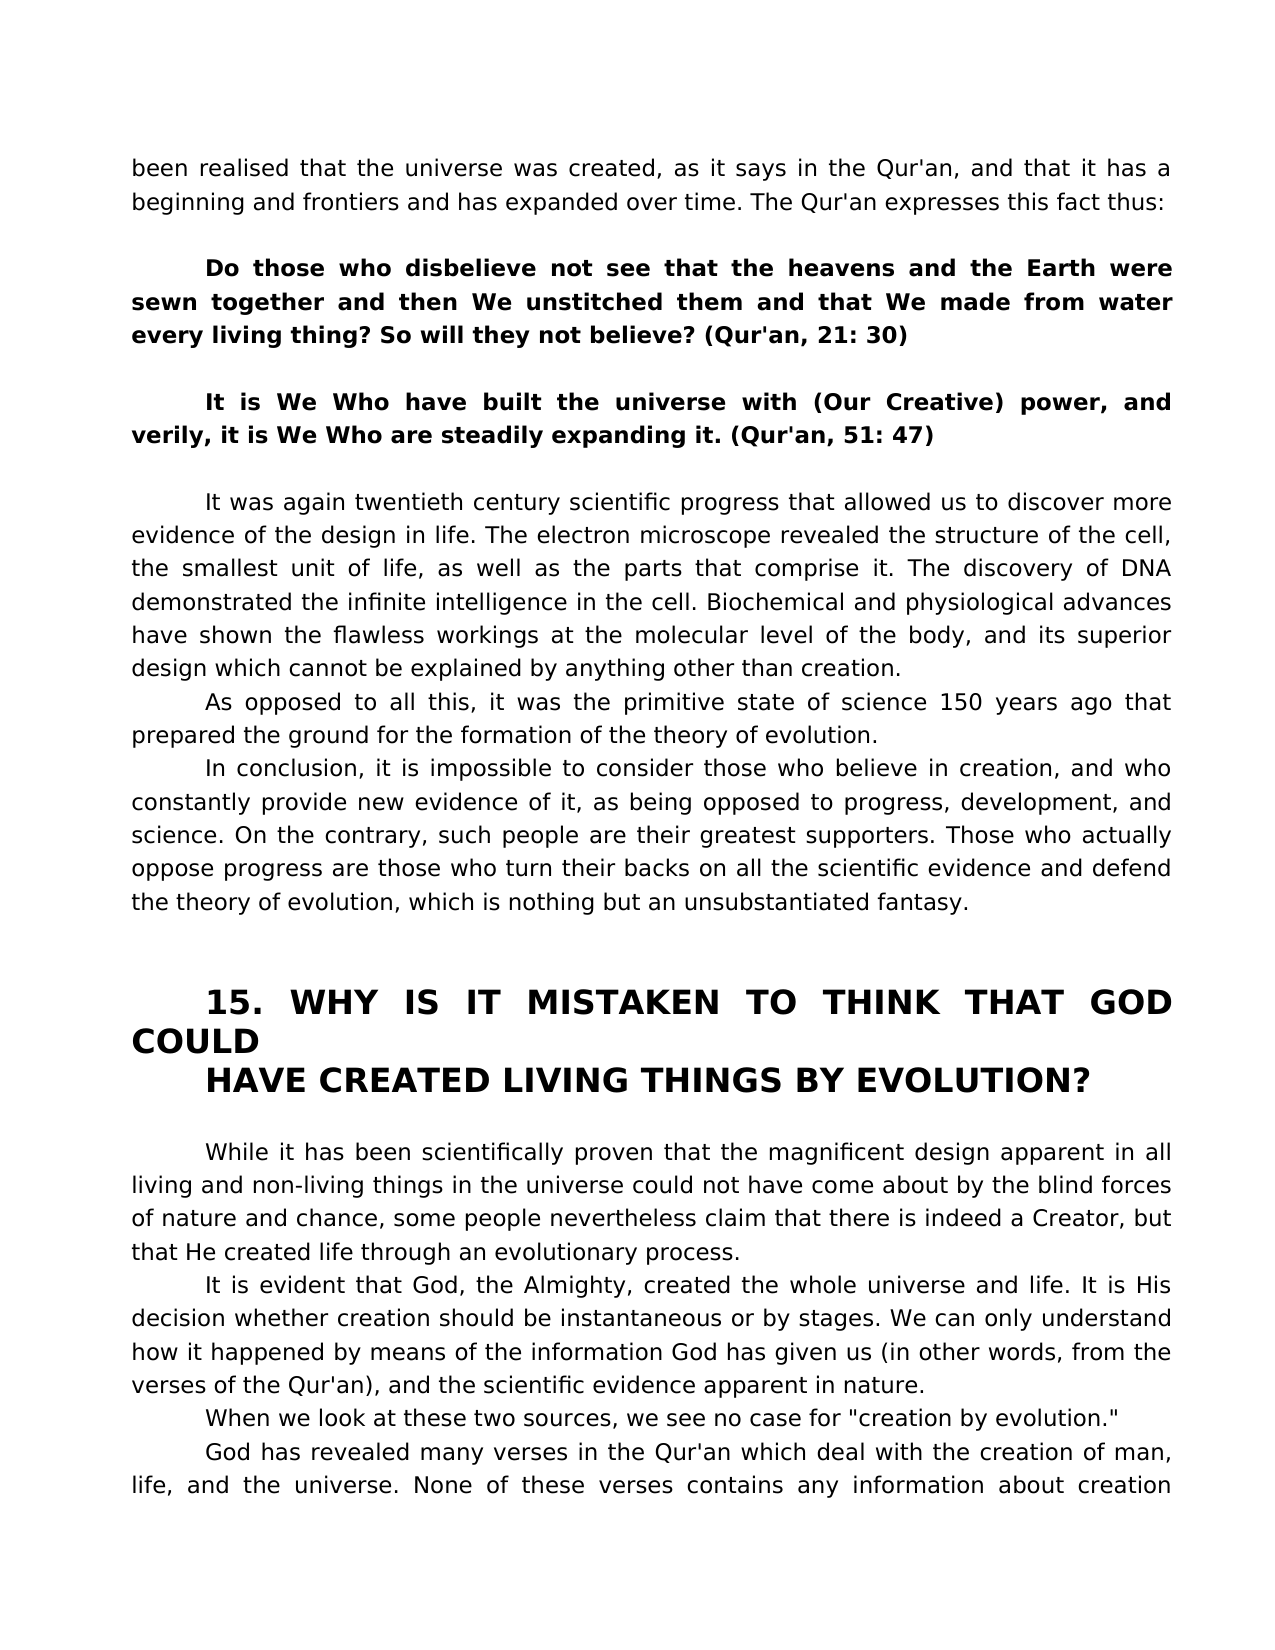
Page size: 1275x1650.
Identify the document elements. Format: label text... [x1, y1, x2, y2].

text Do those who disbelieve not see that the heavens and the Earth were sewn together and then We unstitched them and that We made from water every living thing? So will they not believe? (Qur'an, 21: 30) [131, 250, 1174, 350]
text God has revealed many verses in the Qur'an which deal with the creation of man, life, and the universe. None of these verses contains any information about creation [131, 1433, 1174, 1500]
text been realised that the universe was created, as it says in the Qur'an, and that it has a beginning and frontiers and has expanded over time. The Qur'an expresses this fact thus: [131, 150, 1174, 217]
text It is We Who have built the universe with (Our Creative) power, and verily, it is We Who are steadily expanding it. (Qur'an, 51: 47) [131, 383, 1174, 450]
text HAVE CREATED LIVING THINGS BY EVOLUTION? [131, 1061, 1174, 1100]
text It was again twentieth century scientific progress that allowed us to discover more evidence of the design in life. The electron microscope revealed the structure of the cell, the smallest unit of life, as well as the parts that comprise it. The discovery of DNA demonstrated the infinite intelligence in the cell. Biochemical and physiological advances have shown the flawless workings at the molecular level of the body, and its superior design which cannot be explained by anything other than creation. [131, 483, 1174, 683]
text When we look at these two sources, we see no case for "creation by evolution." [131, 1400, 1174, 1433]
text While it has been scientifically proven that the magnificent design apparent in all living and non-living things in the universe could not have come about by the blind forces of nature and chance, some people nevertheless claim that there is indeed a Creator, but that He created life through an evolutionary process. [131, 1133, 1174, 1267]
text In conclusion, it is impossible to consider those who believe in creation, and who constantly provide new evidence of it, as being opposed to progress, development, and science. On the contrary, such people are their greatest supporters. Those who actually oppose progress are those who turn their backs on all the scientific evidence and defend the theory of evolution, which is nothing but an unsubstantiated fantasy. [131, 750, 1174, 917]
text 15. WHY IS IT MISTAKEN TO THINK THAT GOD COULD [131, 983, 1174, 1061]
text As opposed to all this, it was the primitive state of science 150 years ago that prepared the ground for the formation of the theory of evolution. [131, 683, 1174, 750]
text It is evident that God, the Almighty, created the whole universe and life. It is His decision whether creation should be instantaneous or by stages. We can only understand how it happened by means of the information God has given us (in other words, from the verses of the Qur'an), and the scientific evidence apparent in nature. [131, 1267, 1174, 1400]
